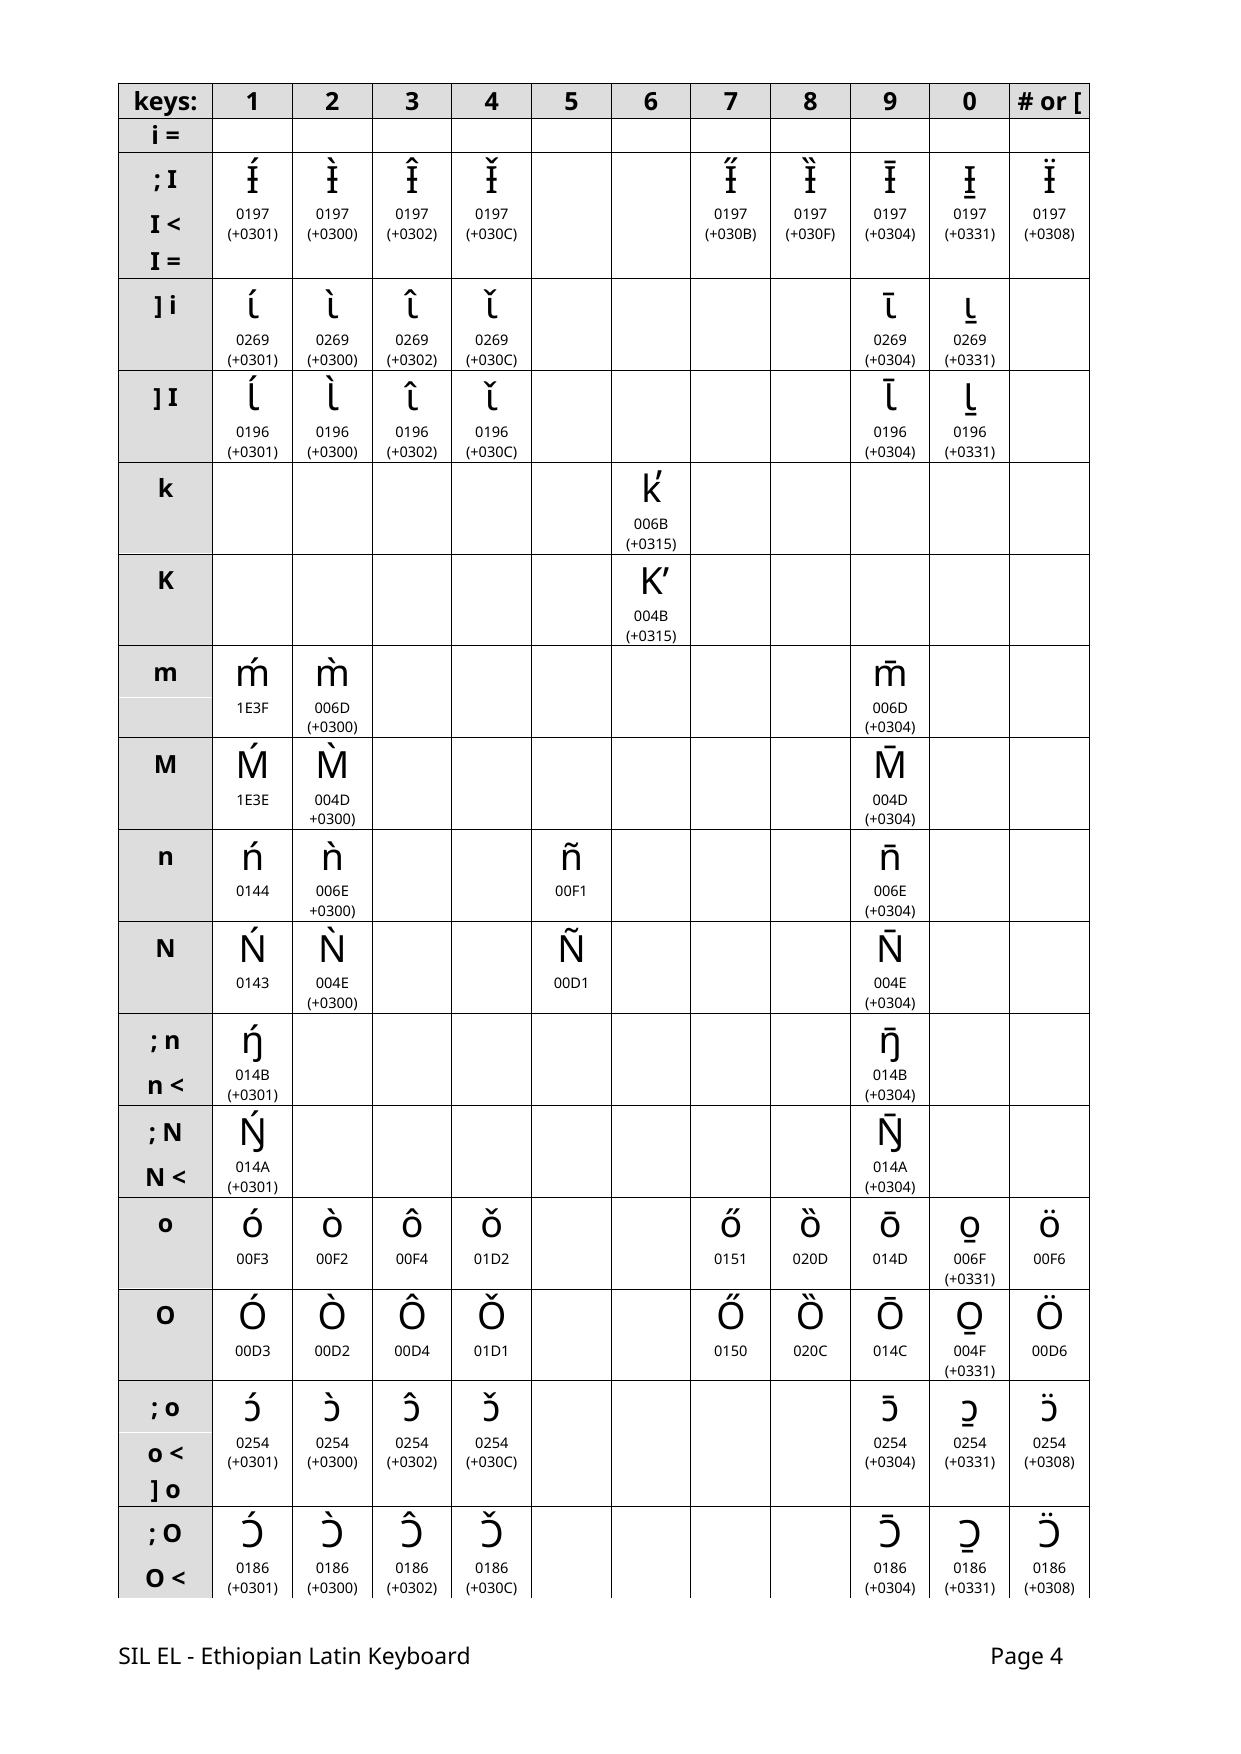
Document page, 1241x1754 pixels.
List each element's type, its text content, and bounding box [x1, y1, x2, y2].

table_cell [119, 606, 212, 645]
table_cell [1010, 422, 1089, 462]
table_cell [1010, 514, 1089, 553]
table_cell o < [119, 1433, 212, 1472]
table_cell 1E3E [213, 789, 292, 829]
table_header 5 [532, 84, 611, 118]
table_cell ɔ̌ [452, 1381, 531, 1432]
table_cell 00D4 [373, 1341, 451, 1380]
table_cell [1010, 1065, 1089, 1105]
table_cell [930, 830, 1009, 881]
table_cell 00F1 [532, 881, 611, 921]
table_cell I = [119, 244, 212, 278]
table_cell ǒ [452, 1198, 531, 1249]
table_cell 00F3 [213, 1249, 292, 1288]
table_header 7 [691, 84, 770, 118]
table_cell ɩ̂ [373, 371, 451, 422]
table_cell 0196 (+0301) [213, 422, 292, 462]
table_cell [1010, 881, 1089, 921]
table_cell [373, 830, 451, 881]
table_cell 0186 (+0302) [373, 1558, 451, 1598]
table_cell [851, 244, 929, 278]
table_cell 0269 (+0301) [213, 330, 292, 370]
table_cell [373, 606, 451, 645]
table_cell [293, 119, 372, 152]
table_cell m [119, 646, 212, 697]
table_cell [930, 463, 1009, 514]
table_cell [293, 1065, 372, 1105]
table_cell [1010, 789, 1089, 829]
table_cell [771, 1157, 850, 1197]
table_cell [691, 244, 770, 278]
table_cell 0143 [213, 973, 292, 1013]
table_cell [532, 646, 611, 697]
table_cell [293, 606, 372, 645]
table_cell [213, 514, 292, 553]
table_cell o [119, 1198, 212, 1249]
table_cell [373, 1014, 451, 1065]
table_cell ; o [119, 1381, 212, 1432]
table_cell 014A (+0301) [213, 1157, 292, 1197]
table_cell ɩ̄ [851, 279, 929, 330]
table_cell [691, 698, 770, 737]
table_cell ñ [532, 830, 611, 881]
table_cell 014C [851, 1341, 929, 1380]
table_cell [612, 789, 690, 829]
table_cell ŋ̄ [851, 1014, 929, 1065]
table_cell [373, 1157, 451, 1197]
table_cell Ò [293, 1290, 372, 1341]
table_cell N [119, 922, 212, 973]
table_cell [771, 698, 850, 737]
table_cell [771, 371, 850, 422]
table_cell ɔ̂ [373, 1381, 451, 1432]
table_cell 0196 (+0304) [851, 422, 929, 462]
table_cell [930, 514, 1009, 553]
table_cell 01D2 [452, 1249, 531, 1288]
table_cell [532, 1381, 611, 1432]
table_cell n < [119, 1065, 212, 1105]
table_cell [373, 881, 451, 921]
table_cell 00F4 [373, 1249, 451, 1288]
table_cell [851, 555, 929, 606]
table_cell [532, 244, 611, 278]
table_cell [691, 1472, 770, 1506]
table_cell 006E (+0304) [851, 881, 929, 921]
table_cell [532, 371, 611, 422]
table_cell [771, 738, 850, 789]
table_cell [373, 1065, 451, 1105]
table_cell k [119, 463, 212, 514]
table_cell I < [119, 204, 212, 244]
table_cell [612, 1065, 690, 1105]
table_cell Ɨ̀ [293, 153, 372, 204]
table_header 9 [851, 84, 929, 118]
table_cell 014A (+0304) [851, 1157, 929, 1197]
table_header 8 [771, 84, 850, 118]
table_cell O [119, 1290, 212, 1341]
table_cell [691, 738, 770, 789]
table_cell [691, 1106, 770, 1157]
table_cell [1010, 1472, 1089, 1506]
table_cell M [119, 738, 212, 789]
table_cell 0254 (+0304) [851, 1433, 929, 1472]
table_cell ] i [119, 279, 212, 330]
table_cell ɔ̄ [851, 1381, 929, 1432]
table_cell 0254 (+0300) [293, 1433, 372, 1472]
table_cell 006E +0300) [293, 881, 372, 921]
table_cell [612, 738, 690, 789]
table_cell [851, 606, 929, 645]
table_cell Ɔ̂ [373, 1507, 451, 1558]
table_cell ô [373, 1198, 451, 1249]
table_cell [771, 1106, 850, 1157]
table_cell ō [851, 1198, 929, 1249]
table_cell [452, 789, 531, 829]
table_cell Ɩ̱ [930, 371, 1009, 422]
table_cell [452, 606, 531, 645]
table_cell 0196 (+0302) [373, 422, 451, 462]
table_cell Ɨ̏ [771, 153, 850, 204]
table_cell [532, 1507, 611, 1558]
table_cell [612, 422, 690, 462]
table_cell [532, 153, 611, 204]
table_cell [612, 244, 690, 278]
table_cell o̱ [930, 1198, 1009, 1249]
table_cell [452, 1014, 531, 1065]
table_cell [771, 1472, 850, 1506]
table_cell [1010, 555, 1089, 606]
table_cell [612, 1249, 690, 1288]
table_cell [532, 1014, 611, 1065]
table_cell n̄ [851, 830, 929, 881]
table_cell [1010, 738, 1089, 789]
table_cell [691, 922, 770, 973]
table_cell [452, 830, 531, 881]
table_cell [612, 204, 690, 244]
table_cell Ɩ̀ [293, 371, 372, 422]
table_cell Ɩ́ [213, 371, 292, 422]
table_cell [532, 606, 611, 645]
table_cell 01D1 [452, 1341, 531, 1380]
table_cell 0254 (+0331) [930, 1433, 1009, 1472]
table_cell Ɨ̂ [373, 153, 451, 204]
table_cell [691, 830, 770, 881]
table_cell [771, 789, 850, 829]
table_cell ; N [119, 1106, 212, 1157]
table_cell [532, 422, 611, 462]
table_cell [293, 1472, 372, 1506]
table_cell ɩ̀ [293, 279, 372, 330]
table_cell [851, 1472, 929, 1506]
table_cell [612, 119, 690, 152]
table_cell 0151 [691, 1249, 770, 1288]
table_cell [612, 1558, 690, 1598]
table_cell O̱ [930, 1290, 1009, 1341]
table_cell [930, 555, 1009, 606]
table_cell [452, 555, 531, 606]
table_cell [612, 371, 690, 422]
table_cell ɩ́ [213, 279, 292, 330]
table_cell [452, 698, 531, 737]
table_cell [532, 279, 611, 330]
table_cell [293, 1157, 372, 1197]
table_cell 0254 (+0302) [373, 1433, 451, 1472]
table_cell [771, 881, 850, 921]
table_cell M̄ [851, 738, 929, 789]
table_cell [691, 1433, 770, 1472]
table_cell [1010, 830, 1089, 881]
table_cell [771, 1433, 850, 1472]
table_cell Ɨ̱ [930, 153, 1009, 204]
table_cell [691, 881, 770, 921]
table_cell [691, 555, 770, 606]
table_cell 004E (+0300) [293, 973, 372, 1013]
table_cell [612, 646, 690, 697]
table_cell [612, 1106, 690, 1157]
table_cell ḿ [213, 646, 292, 697]
table_cell [771, 279, 850, 330]
table_cell Ɨ̋ [691, 153, 770, 204]
table_cell 0196 (+030C) [452, 422, 531, 462]
table_cell [691, 371, 770, 422]
table_cell ó [213, 1198, 292, 1249]
table_cell 0144 [213, 881, 292, 921]
table_cell [930, 1014, 1009, 1065]
table_cell [452, 1157, 531, 1197]
table_cell [930, 1472, 1009, 1506]
table_cell Ɔ̈ [1010, 1507, 1089, 1558]
table_cell N̄ [851, 922, 929, 973]
table_cell [930, 244, 1009, 278]
table_cell [691, 1381, 770, 1432]
table_cell [1010, 646, 1089, 697]
table_cell ɩ̂ [373, 279, 451, 330]
table_cell [452, 646, 531, 697]
table_cell 014B (+0301) [213, 1065, 292, 1105]
table_cell ; n [119, 1014, 212, 1065]
table_cell [373, 789, 451, 829]
table_cell [851, 514, 929, 553]
table_cell [293, 514, 372, 553]
table_cell [532, 1157, 611, 1197]
table_cell ɩ̱ [930, 279, 1009, 330]
table_cell [213, 244, 292, 278]
table_cell [119, 330, 212, 370]
table_cell [691, 789, 770, 829]
table_cell [771, 1014, 850, 1065]
table_cell [532, 1433, 611, 1472]
table_cell [771, 1065, 850, 1105]
table_cell Ñ [532, 922, 611, 973]
table_cell ] I [119, 371, 212, 422]
table_cell [771, 973, 850, 1013]
table_cell [532, 119, 611, 152]
table_cell Ó [213, 1290, 292, 1341]
table_cell [119, 1341, 212, 1380]
table_cell [1010, 973, 1089, 1013]
table_header 0 [930, 84, 1009, 118]
table_cell 00D6 [1010, 1341, 1089, 1380]
table_cell [532, 1341, 611, 1380]
table_cell [1010, 1106, 1089, 1157]
table_cell Ǹ [293, 922, 372, 973]
table_cell [213, 119, 292, 152]
table_cell [452, 119, 531, 152]
table_cell [1010, 119, 1089, 152]
table_cell 0269 (+030C) [452, 330, 531, 370]
table_cell [532, 789, 611, 829]
table_cell [213, 606, 292, 645]
table_cell [691, 606, 770, 645]
table_cell [691, 422, 770, 462]
table_cell [851, 119, 929, 152]
table_cell K [119, 555, 212, 606]
table_cell [293, 1014, 372, 1065]
table_cell [771, 1558, 850, 1598]
table_cell [293, 1106, 372, 1157]
table_cell 0269 (+0331) [930, 330, 1009, 370]
table_cell ɔ̱ [930, 1381, 1009, 1432]
table_cell Ɨ́ [213, 153, 292, 204]
table_cell [293, 555, 372, 606]
table_cell O < [119, 1558, 212, 1598]
table_cell [452, 463, 531, 514]
table_header 2 [293, 84, 372, 118]
table_cell [532, 330, 611, 370]
table_cell [691, 973, 770, 1013]
table_cell [691, 1558, 770, 1598]
table_cell [1010, 371, 1089, 422]
table_cell [771, 119, 850, 152]
table_cell 0196 (+0300) [293, 422, 372, 462]
table_cell 00D2 [293, 1341, 372, 1380]
table_cell 014D [851, 1249, 929, 1288]
table_cell [1010, 244, 1089, 278]
table_cell 004D (+0304) [851, 789, 929, 829]
table_cell [119, 881, 212, 921]
table_cell [612, 153, 690, 204]
table_cell 004F (+0331) [930, 1341, 1009, 1380]
table_cell ő [691, 1198, 770, 1249]
table_cell 0269 (+0302) [373, 330, 451, 370]
table_cell [373, 244, 451, 278]
table_cell Ń [213, 922, 292, 973]
table_cell [771, 606, 850, 645]
table_cell Ɩ̄ [851, 371, 929, 422]
table_cell 0254 (+0301) [213, 1433, 292, 1472]
table_cell [771, 514, 850, 553]
table_cell 004E (+0304) [851, 973, 929, 1013]
table_cell [532, 738, 611, 789]
table_cell ŋ́ [213, 1014, 292, 1065]
table_cell k̕ [612, 463, 690, 514]
table_cell [452, 738, 531, 789]
table_cell [213, 463, 292, 514]
table_cell [612, 1381, 690, 1432]
table_cell [213, 555, 292, 606]
table_cell Ǒ [452, 1290, 531, 1341]
table_cell 020C [771, 1341, 850, 1380]
table_cell 0269 (+0300) [293, 330, 372, 370]
table_cell 0196 (+0331) [930, 422, 1009, 462]
table_cell 1E3F [213, 698, 292, 737]
table_cell Ŋ́ [213, 1106, 292, 1157]
table_cell M̀ [293, 738, 372, 789]
table_cell [452, 1065, 531, 1105]
table_cell [532, 1290, 611, 1341]
table_cell [532, 204, 611, 244]
table_cell [452, 1106, 531, 1157]
table_cell [373, 514, 451, 553]
table_cell ɩ̌ [452, 371, 531, 422]
table_cell Ɔ̄ [851, 1507, 929, 1558]
table_cell [373, 1472, 451, 1506]
table_cell [612, 973, 690, 1013]
table_cell [452, 244, 531, 278]
table_cell ǹ [293, 830, 372, 881]
table_cell [771, 922, 850, 973]
table_cell ; O [119, 1507, 212, 1558]
table_cell [930, 789, 1009, 829]
table_cell 0186 (+030C) [452, 1558, 531, 1598]
table_cell [612, 922, 690, 973]
table_cell 00D1 [532, 973, 611, 1013]
table_cell [119, 422, 212, 462]
table_cell [373, 119, 451, 152]
table_cell [691, 1065, 770, 1105]
table_cell [771, 463, 850, 514]
table_cell [373, 1106, 451, 1157]
table_cell n [119, 830, 212, 881]
table_cell [691, 646, 770, 697]
table_cell Ô [373, 1290, 451, 1341]
table_cell [930, 698, 1009, 737]
table_cell [612, 1472, 690, 1506]
table_cell 0197 (+0302) [373, 204, 451, 244]
table_cell [1010, 1014, 1089, 1065]
table_cell 0197 (+030C) [452, 204, 531, 244]
table_cell [532, 1065, 611, 1105]
table_cell [532, 698, 611, 737]
table_cell [612, 1507, 690, 1558]
table_cell [930, 973, 1009, 1013]
table_cell m̀ [293, 646, 372, 697]
table_cell 0197 (+0304) [851, 204, 929, 244]
table_cell [532, 1198, 611, 1249]
table_cell [532, 463, 611, 514]
table_cell ɔ́ [213, 1381, 292, 1432]
table_cell Ɨ̌ [452, 153, 531, 204]
table_cell [213, 1472, 292, 1506]
table_cell [930, 881, 1009, 921]
table_cell [691, 279, 770, 330]
table_cell 0269 (+0304) [851, 330, 929, 370]
table_cell Ɨ̈ [1010, 153, 1089, 204]
table_cell 006D (+0300) [293, 698, 372, 737]
table_cell ; I [119, 153, 212, 204]
table_cell [452, 922, 531, 973]
table_cell [532, 1106, 611, 1157]
table_header # or [ [1010, 84, 1089, 118]
table_header 6 [612, 84, 690, 118]
table_cell [771, 244, 850, 278]
table_cell [771, 422, 850, 462]
table_cell Ɔ̌ [452, 1507, 531, 1558]
table_cell [930, 1157, 1009, 1197]
table_cell [119, 1249, 212, 1288]
table_cell Ő [691, 1290, 770, 1341]
table_cell 0186 (+0300) [293, 1558, 372, 1598]
table_cell [612, 1341, 690, 1380]
table_cell [119, 789, 212, 829]
table_cell 004B (+0315) [612, 606, 690, 645]
table_cell [612, 1198, 690, 1249]
table_cell [532, 1472, 611, 1506]
table_cell Ö [1010, 1290, 1089, 1341]
table_cell [612, 1157, 690, 1197]
table_header 4 [452, 84, 531, 118]
table_cell 0197 (+0308) [1010, 204, 1089, 244]
table_cell [612, 279, 690, 330]
table_header 1 [213, 84, 292, 118]
table_cell N < [119, 1157, 212, 1197]
table_cell 004D +0300) [293, 789, 372, 829]
table_cell 0197 (+0300) [293, 204, 372, 244]
table_cell [119, 698, 212, 737]
table_cell [930, 606, 1009, 645]
table_cell 0186 (+0308) [1010, 1558, 1089, 1598]
table_cell ö [1010, 1198, 1089, 1249]
table_cell [293, 244, 372, 278]
table_cell Ɔ̱ [930, 1507, 1009, 1558]
table_cell [373, 646, 451, 697]
table_cell [691, 1507, 770, 1558]
table_cell [691, 330, 770, 370]
table_cell 0186 (+0304) [851, 1558, 929, 1598]
table_cell [930, 1106, 1009, 1157]
table_cell [452, 881, 531, 921]
table_cell [1010, 606, 1089, 645]
table_cell Ō [851, 1290, 929, 1341]
table_cell 0197 (+0301) [213, 204, 292, 244]
table_cell [1010, 463, 1089, 514]
table_cell [373, 922, 451, 973]
table_cell ɔ̈ [1010, 1381, 1089, 1432]
table_header 3 [373, 84, 451, 118]
table_cell 006D (+0304) [851, 698, 929, 737]
table_cell [771, 555, 850, 606]
table_cell [1010, 698, 1089, 737]
table_cell [612, 698, 690, 737]
table_cell [1010, 1157, 1089, 1197]
table_cell [373, 698, 451, 737]
table_cell [612, 1290, 690, 1341]
table_cell [293, 463, 372, 514]
table_cell [373, 555, 451, 606]
table_cell 0254 (+030C) [452, 1433, 531, 1472]
table_cell [930, 922, 1009, 973]
table_cell Ɨ̄ [851, 153, 929, 204]
table_cell [452, 1472, 531, 1506]
table_cell [691, 1014, 770, 1065]
table_cell [119, 514, 212, 553]
table_cell 014B (+0304) [851, 1065, 929, 1105]
table_cell Ḿ [213, 738, 292, 789]
table_cell 0197 (+030F) [771, 204, 850, 244]
table_cell [532, 1558, 611, 1598]
table_cell [532, 514, 611, 553]
table_cell [532, 555, 611, 606]
table_cell [930, 119, 1009, 152]
table_cell [930, 738, 1009, 789]
table_cell [691, 119, 770, 152]
table_cell Ɔ̀ [293, 1507, 372, 1558]
table_cell [373, 463, 451, 514]
table_cell [691, 1157, 770, 1197]
table_cell [771, 830, 850, 881]
table_cell [771, 1381, 850, 1432]
table_cell 006F (+0331) [930, 1249, 1009, 1288]
table_cell Ŋ̄ [851, 1106, 929, 1157]
table_cell [452, 973, 531, 1013]
table_cell ȍ [771, 1198, 850, 1249]
table_cell [373, 738, 451, 789]
table_cell 0150 [691, 1341, 770, 1380]
table_cell 0197 (+0331) [930, 204, 1009, 244]
table_cell [1010, 922, 1089, 973]
table_cell [612, 830, 690, 881]
table_cell ɩ̌ [452, 279, 531, 330]
table_cell ò [293, 1198, 372, 1249]
table_cell 00F2 [293, 1249, 372, 1288]
table_cell [771, 646, 850, 697]
table_cell [930, 1065, 1009, 1105]
table_cell 0197 (+030B) [691, 204, 770, 244]
table_cell [691, 463, 770, 514]
table_cell Ɔ́ [213, 1507, 292, 1558]
table_cell [373, 973, 451, 1013]
table_cell Ȍ [771, 1290, 850, 1341]
table_cell [612, 881, 690, 921]
table_cell i = [119, 119, 212, 152]
table_cell [930, 646, 1009, 697]
table_cell [452, 514, 531, 553]
table_cell [771, 330, 850, 370]
table_cell [771, 1507, 850, 1558]
table_cell [1010, 330, 1089, 370]
table_cell [612, 330, 690, 370]
table_cell ń [213, 830, 292, 881]
table_cell ɔ̀ [293, 1381, 372, 1432]
table_cell K̕ [612, 555, 690, 606]
table_cell 00F6 [1010, 1249, 1089, 1288]
table_cell [691, 514, 770, 553]
table_cell 0186 (+0301) [213, 1558, 292, 1598]
table_cell 0186 (+0331) [930, 1558, 1009, 1598]
table_cell 006B (+0315) [612, 514, 690, 553]
table_cell 00D3 [213, 1341, 292, 1380]
table_cell 020D [771, 1249, 850, 1288]
table_header keys: [119, 84, 212, 118]
table_cell [532, 1249, 611, 1288]
table_cell [612, 1433, 690, 1472]
table_cell m̄ [851, 646, 929, 697]
table_cell 0254 (+0308) [1010, 1433, 1089, 1472]
table_cell ] o [119, 1472, 212, 1506]
table_cell [119, 973, 212, 1013]
table_cell [851, 463, 929, 514]
table_cell [1010, 279, 1089, 330]
table_cell [612, 1014, 690, 1065]
